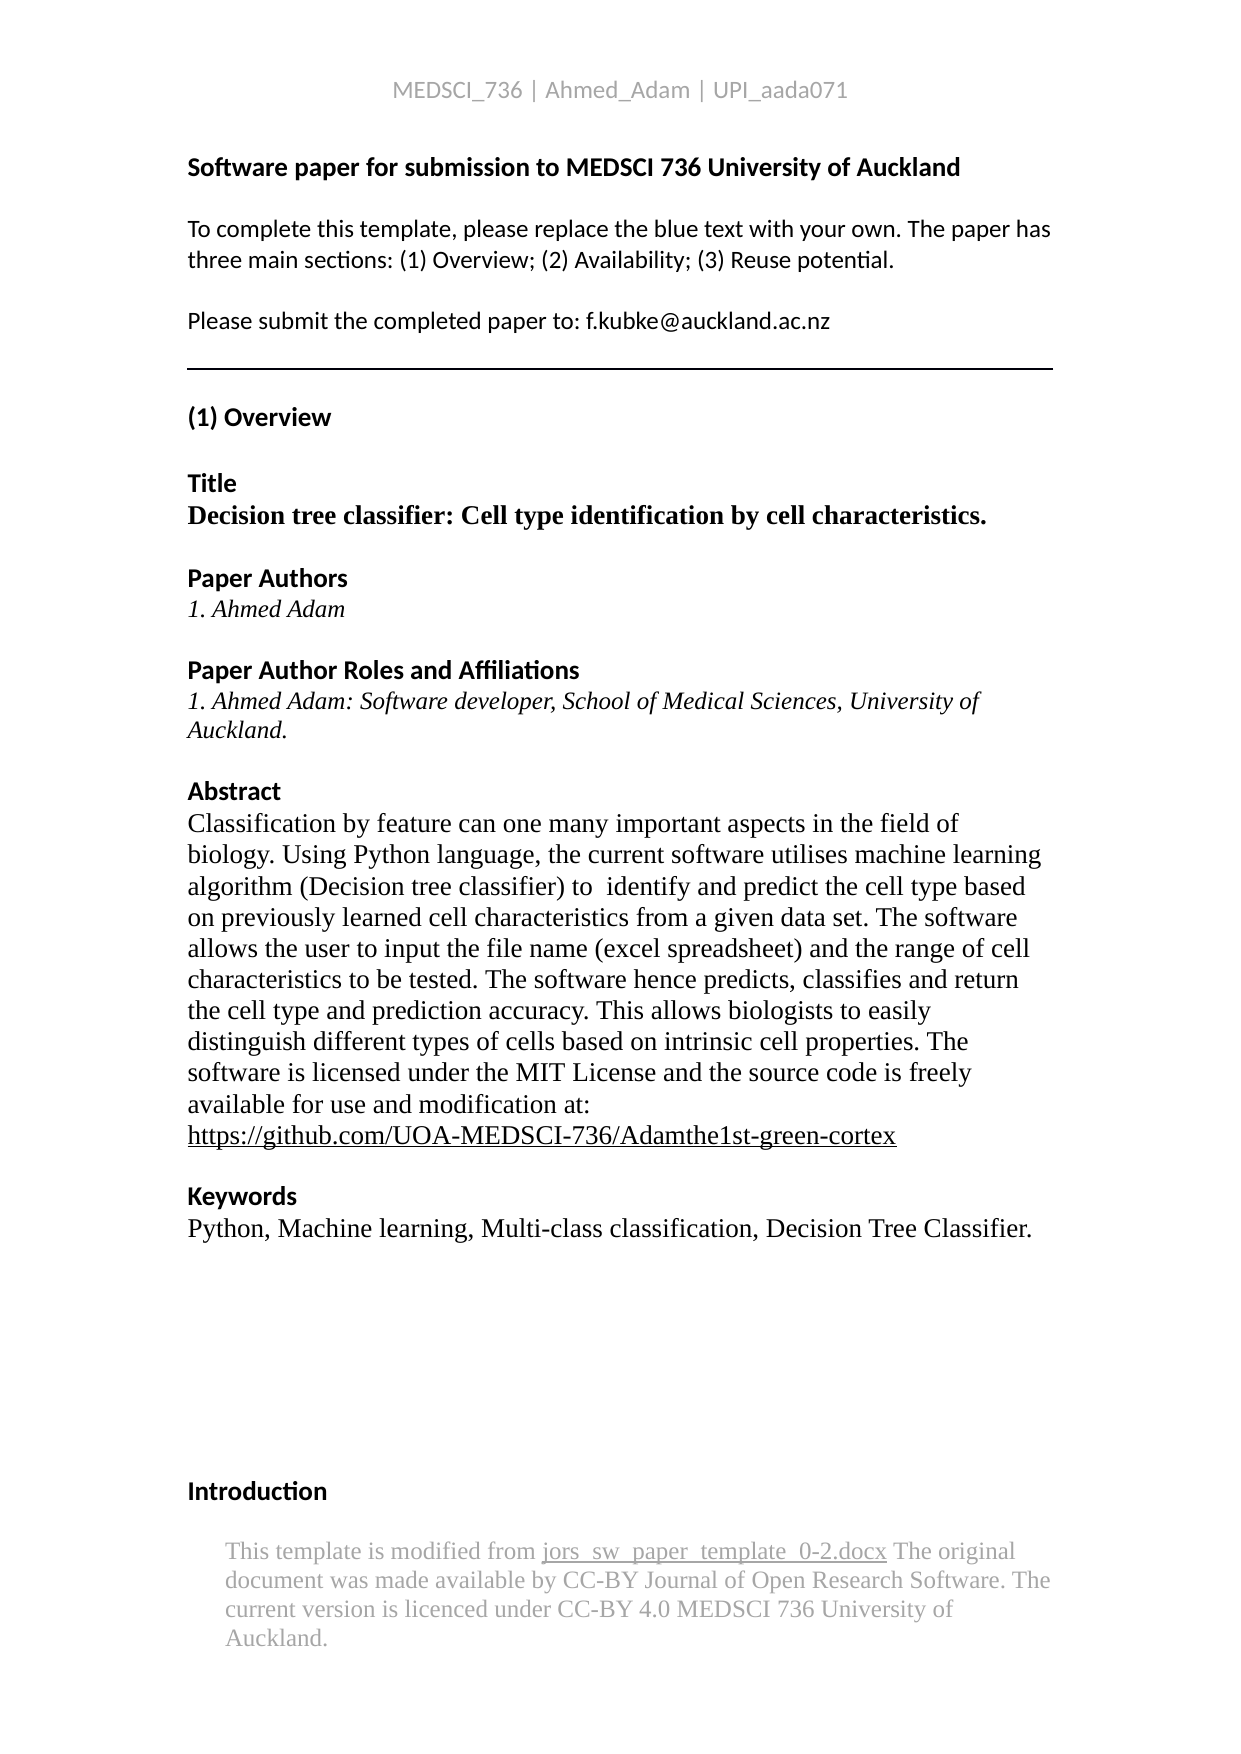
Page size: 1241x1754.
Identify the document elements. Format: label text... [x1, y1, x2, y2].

text Software paper for submission to MEDSCI 736 University of Auckland [187, 150, 1053, 183]
text Please submit the completed paper to: f.kubke@auckland.ac.nz [187, 305, 1053, 336]
text To complete this template, please replace the blue text with your own. The paper has three main sections: (1) Overview; (2) Availability; (3) Reuse potential. [187, 213, 1053, 274]
subtitle Paper Authors [187, 561, 1053, 594]
title Decision tree classifier: Cell type identification by cell characteristics. [187, 499, 1053, 531]
subtitle Classification by feature can one many important aspects in the field of biology. Using Python language, the current software utilises machine learning algorithm (Decision tree classifier) to identify and predict the cell type based [187, 807, 1053, 901]
subtitle on previously learned cell characteristics from a given data set. The software allows the user to input the file name (excel spreadsheet) and the range of cell characteristics to be tested. The software hence predicts, classifies and return [187, 901, 1053, 994]
subtitle Abstract [187, 774, 1053, 807]
subtitle the cell type and prediction accuracy. This allows biologists to easily distinguish different types of cells based on intrinsic cell properties. The software is licensed under the MIT License and the source code is freely available for use and modification at: https://github.com/UOA-MEDSCI-736/Adamthe1st-green-cortex [187, 994, 1053, 1150]
subtitle Introduction [187, 1474, 1053, 1507]
subtitle Keywords [187, 1179, 1053, 1212]
text (1) Overview [187, 400, 1053, 433]
subtitle Python, Machine learning, Multi-class classification, Decision Tree Classifier. [187, 1212, 1053, 1243]
subtitle Paper Author Roles and Affiliations [187, 653, 1053, 686]
text 1. Ahmed Adam: Software developer, School of Medical Sciences, University of Auckland. [187, 686, 1053, 744]
title Title [187, 466, 1053, 499]
text 1. Ahmed Adam [187, 594, 1053, 623]
